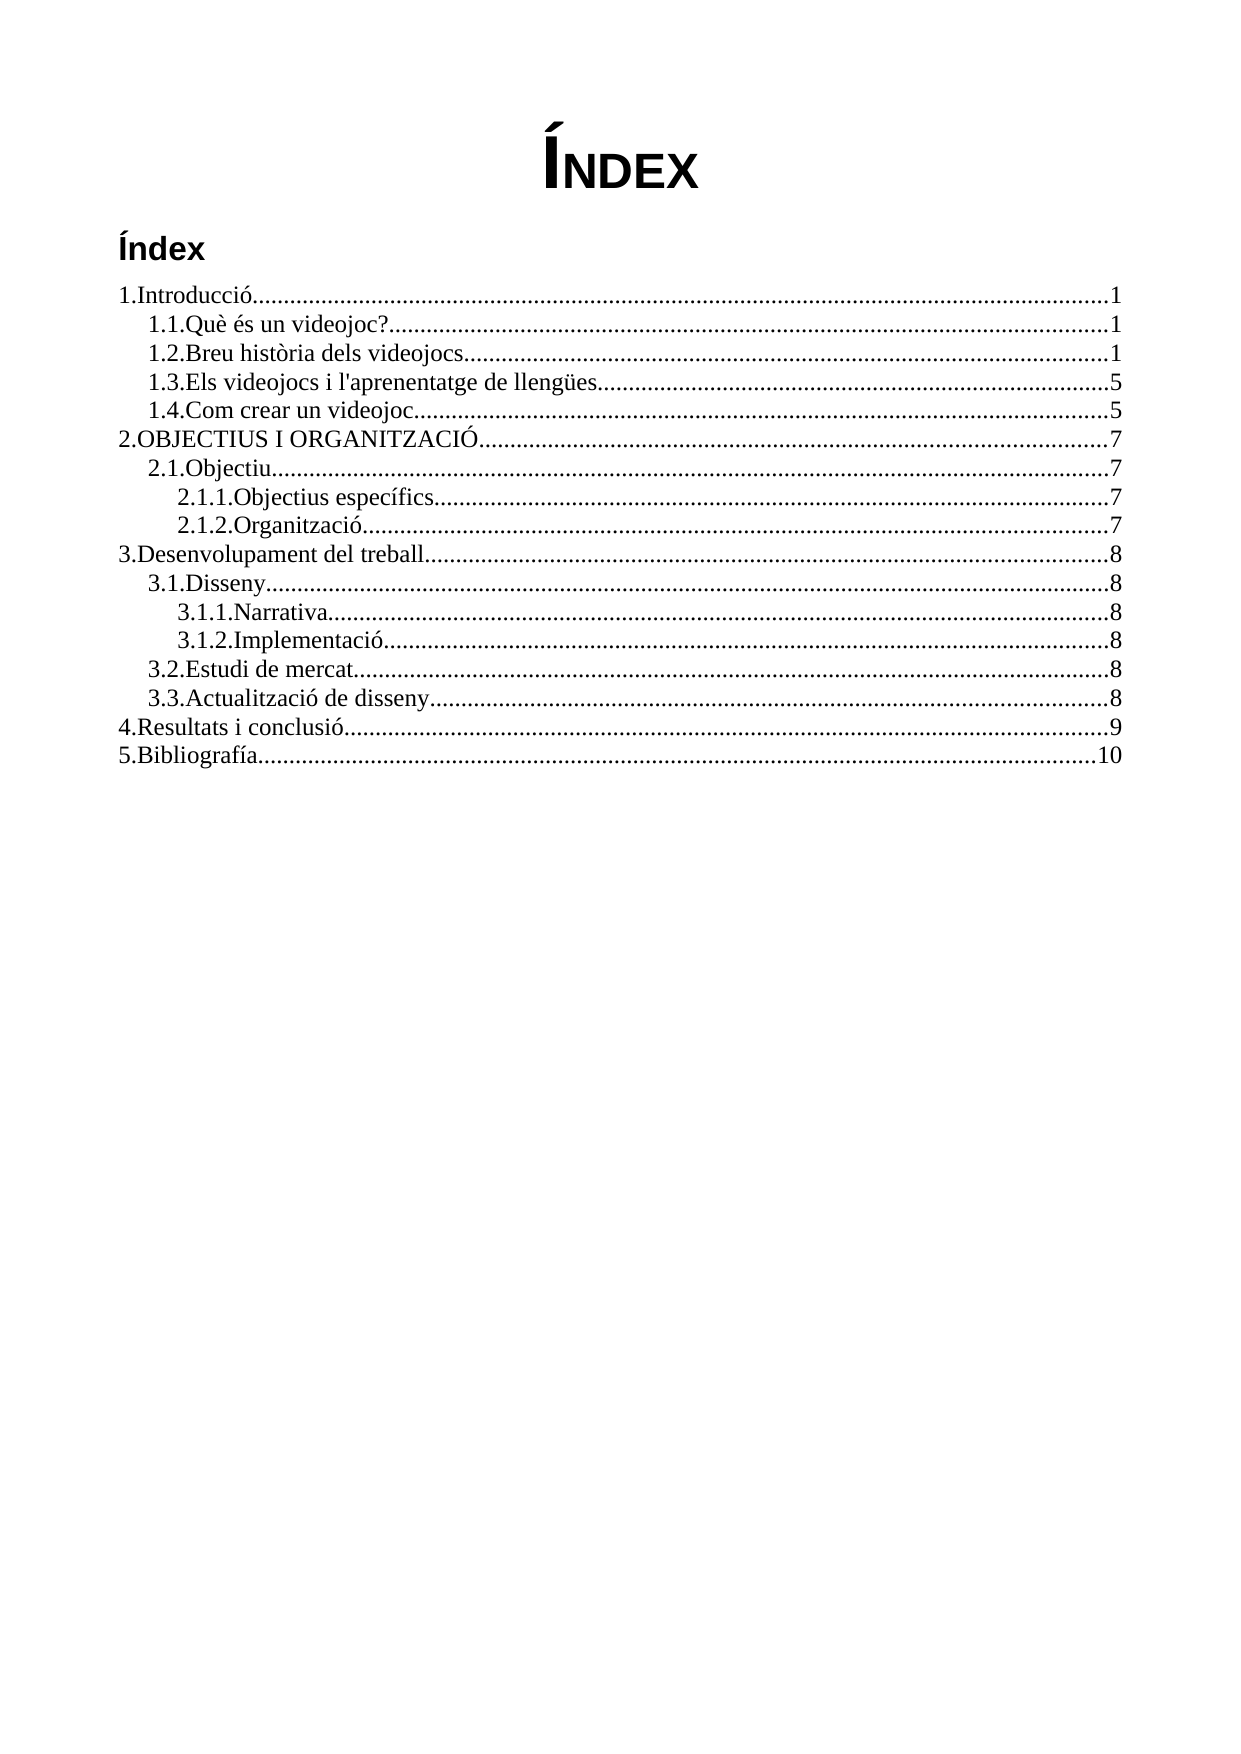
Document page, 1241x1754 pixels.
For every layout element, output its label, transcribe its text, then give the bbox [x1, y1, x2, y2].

text 1.2.Breu història dels videojocs 1 [148, 338, 1122, 367]
text 1.Introducció 1 [118, 280, 1122, 309]
text 5.Bibliografía 10 [118, 740, 1122, 769]
text 1.3.Els videojocs i l'aprenentatge de llengües 5 [148, 367, 1122, 395]
text 2.1.Objectiu 7 [148, 453, 1122, 482]
text 3.Desenvolupament del treball 8 [118, 539, 1122, 568]
text 3.2.Estudi de mercat 8 [148, 654, 1122, 683]
text 3.1.2.Implementació 8 [177, 625, 1122, 654]
text 3.1.1.Narrativa 8 [177, 597, 1122, 625]
text 2.1.2.Organització 7 [177, 510, 1122, 539]
text 3.3.Actualització de disseny 8 [148, 683, 1122, 712]
text 1.1.Què és un videojoc? 1 [148, 309, 1122, 338]
text 2.1.1.Objectius específics 7 [177, 482, 1122, 510]
text Índex [118, 118, 1122, 204]
text 4.Resultats i conclusió 9 [118, 712, 1122, 740]
subtitle Índex [118, 229, 1122, 268]
text 1.4.Com crear un videojoc 5 [148, 395, 1122, 424]
text 2.OBJECTIUS I ORGANITZACIÓ 7 [118, 424, 1122, 453]
text 3.1.Disseny 8 [148, 568, 1122, 597]
